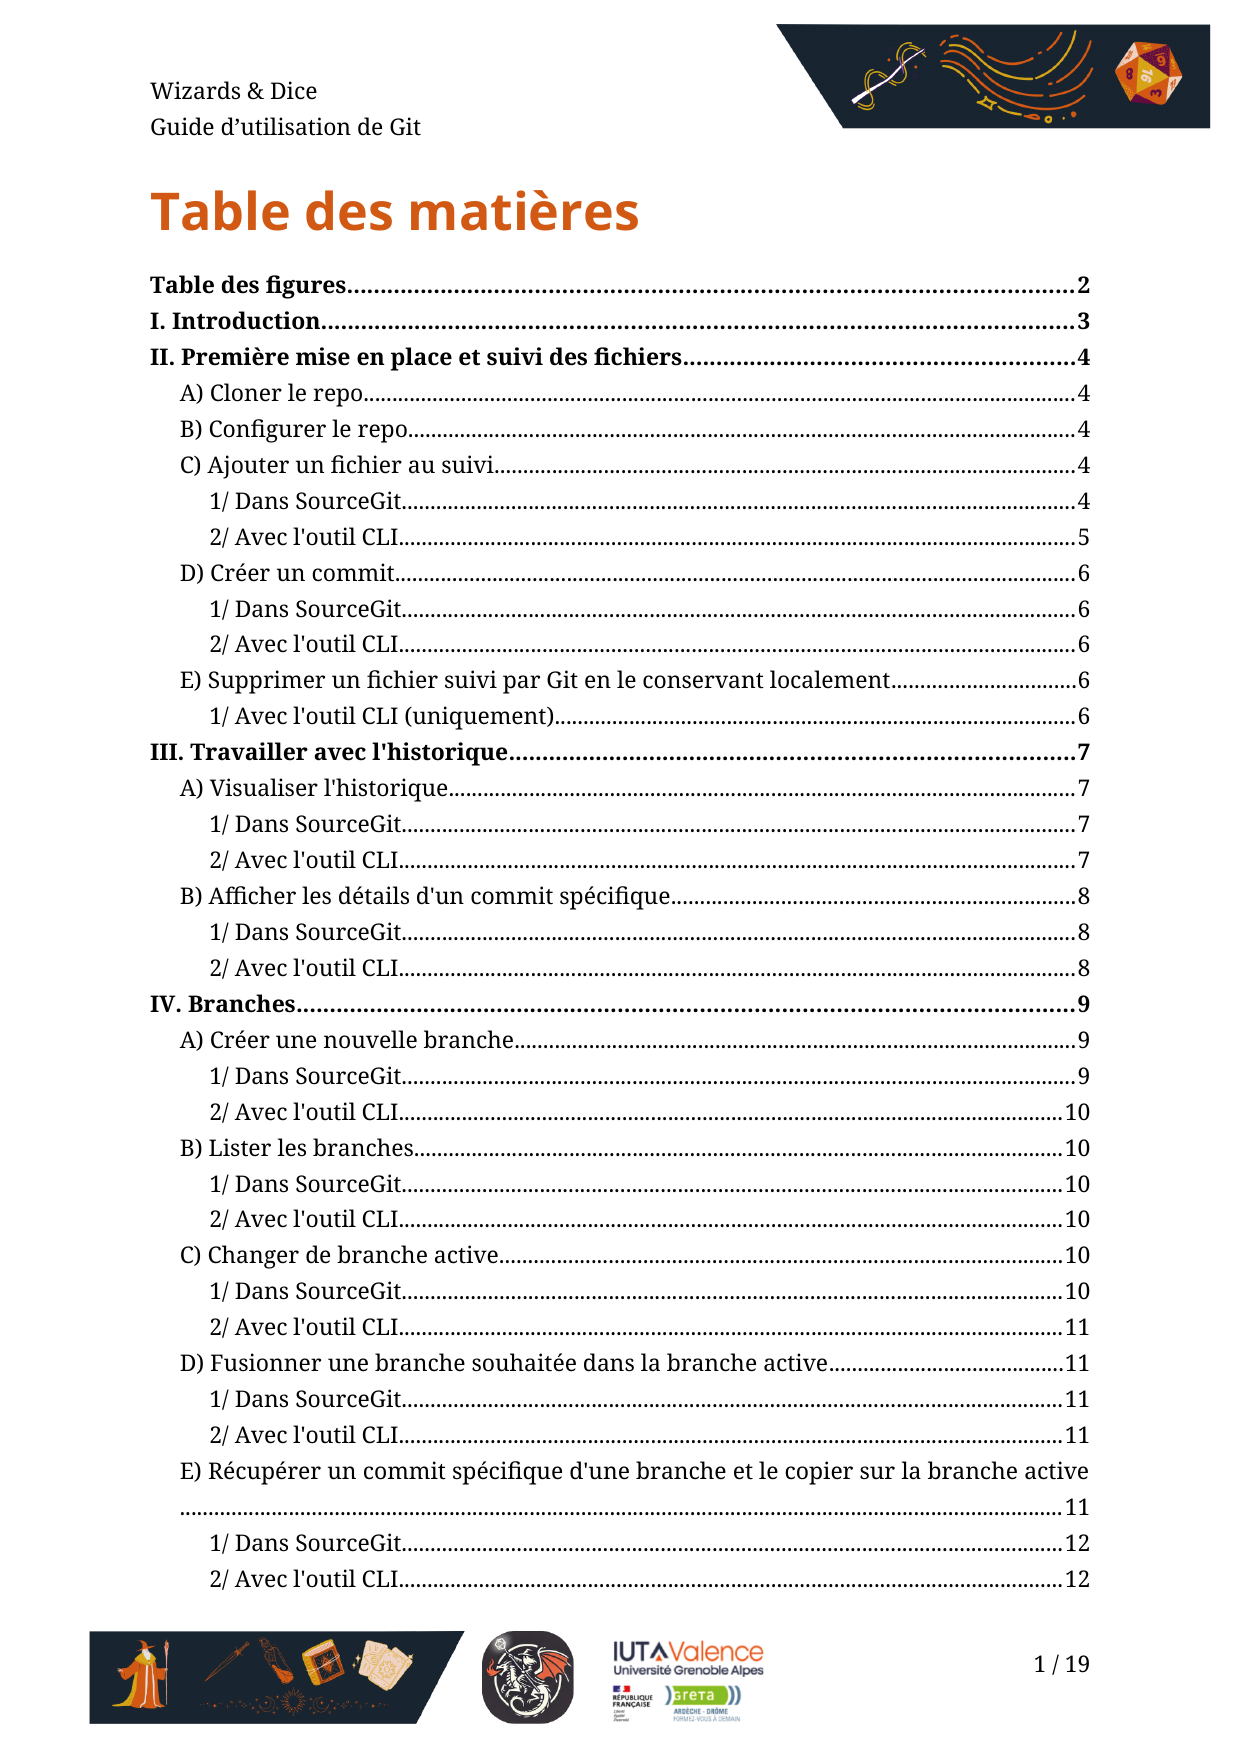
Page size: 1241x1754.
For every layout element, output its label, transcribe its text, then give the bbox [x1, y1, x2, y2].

text A) Créer une nouvelle branche 9 [179, 1024, 1090, 1055]
text 1/ Dans SourceGit 9 [209, 1060, 1090, 1091]
picture [81, 1620, 788, 1733]
text 1/ Dans SourceGit 12 [209, 1527, 1090, 1558]
text C) Changer de branche active 10 [179, 1239, 1090, 1271]
text I. Introduction 3 [150, 305, 1090, 336]
subtitle Table des matières [150, 175, 1090, 246]
text 2/ Avec l'outil CLI 10 [209, 1203, 1090, 1235]
text A) Cloner le repo 4 [179, 377, 1090, 408]
text E) Supprimer un fichier suivi par Git en le conservant localement 6 [179, 664, 1090, 696]
text D) Créer un commit 6 [179, 557, 1090, 588]
text B) Lister les branches 10 [179, 1132, 1090, 1163]
text D) Fusionner une branche souhaitée dans la branche active 11 [179, 1347, 1090, 1378]
text 1/ Dans SourceGit 10 [209, 1275, 1090, 1307]
text 1/ Dans SourceGit 10 [209, 1167, 1090, 1199]
text 1/ Avec l'outil CLI (uniquement) 6 [209, 700, 1090, 732]
text IV. Branches 9 [150, 988, 1090, 1019]
text Table des figures 2 [150, 269, 1090, 300]
text 1/ Dans SourceGit 8 [209, 916, 1090, 947]
text 2/ Avec l'outil CLI 10 [209, 1096, 1090, 1127]
text 2/ Avec l'outil CLI 6 [209, 628, 1090, 660]
text 1/ Dans SourceGit 4 [209, 485, 1090, 516]
text II. Première mise en place et suivi des fichiers 4 [150, 341, 1090, 372]
text E) Récupérer un commit spécifique d'une branche et le copier sur la branche active 11 [179, 1455, 1090, 1522]
text III. Travailler avec l'historique 7 [150, 736, 1090, 767]
text A) Visualiser l'historique 7 [179, 772, 1090, 803]
text 2/ Avec l'outil CLI 11 [209, 1311, 1090, 1342]
text 2/ Avec l'outil CLI 7 [209, 844, 1090, 875]
text 2/ Avec l'outil CLI 12 [209, 1563, 1090, 1594]
picture [771, 21, 1218, 131]
text 1/ Dans SourceGit 6 [209, 592, 1090, 624]
text 1/ Dans SourceGit 7 [209, 808, 1090, 839]
text 2/ Avec l'outil CLI 11 [209, 1419, 1090, 1450]
text 2/ Avec l'outil CLI 8 [209, 952, 1090, 983]
text 1/ Dans SourceGit 11 [209, 1383, 1090, 1414]
text 2/ Avec l'outil CLI 5 [209, 521, 1090, 552]
text C) Ajouter un fichier au suivi 4 [179, 449, 1090, 480]
text B) Afficher les détails d'un commit spécifique 8 [179, 880, 1090, 911]
text B) Configurer le repo 4 [179, 413, 1090, 444]
